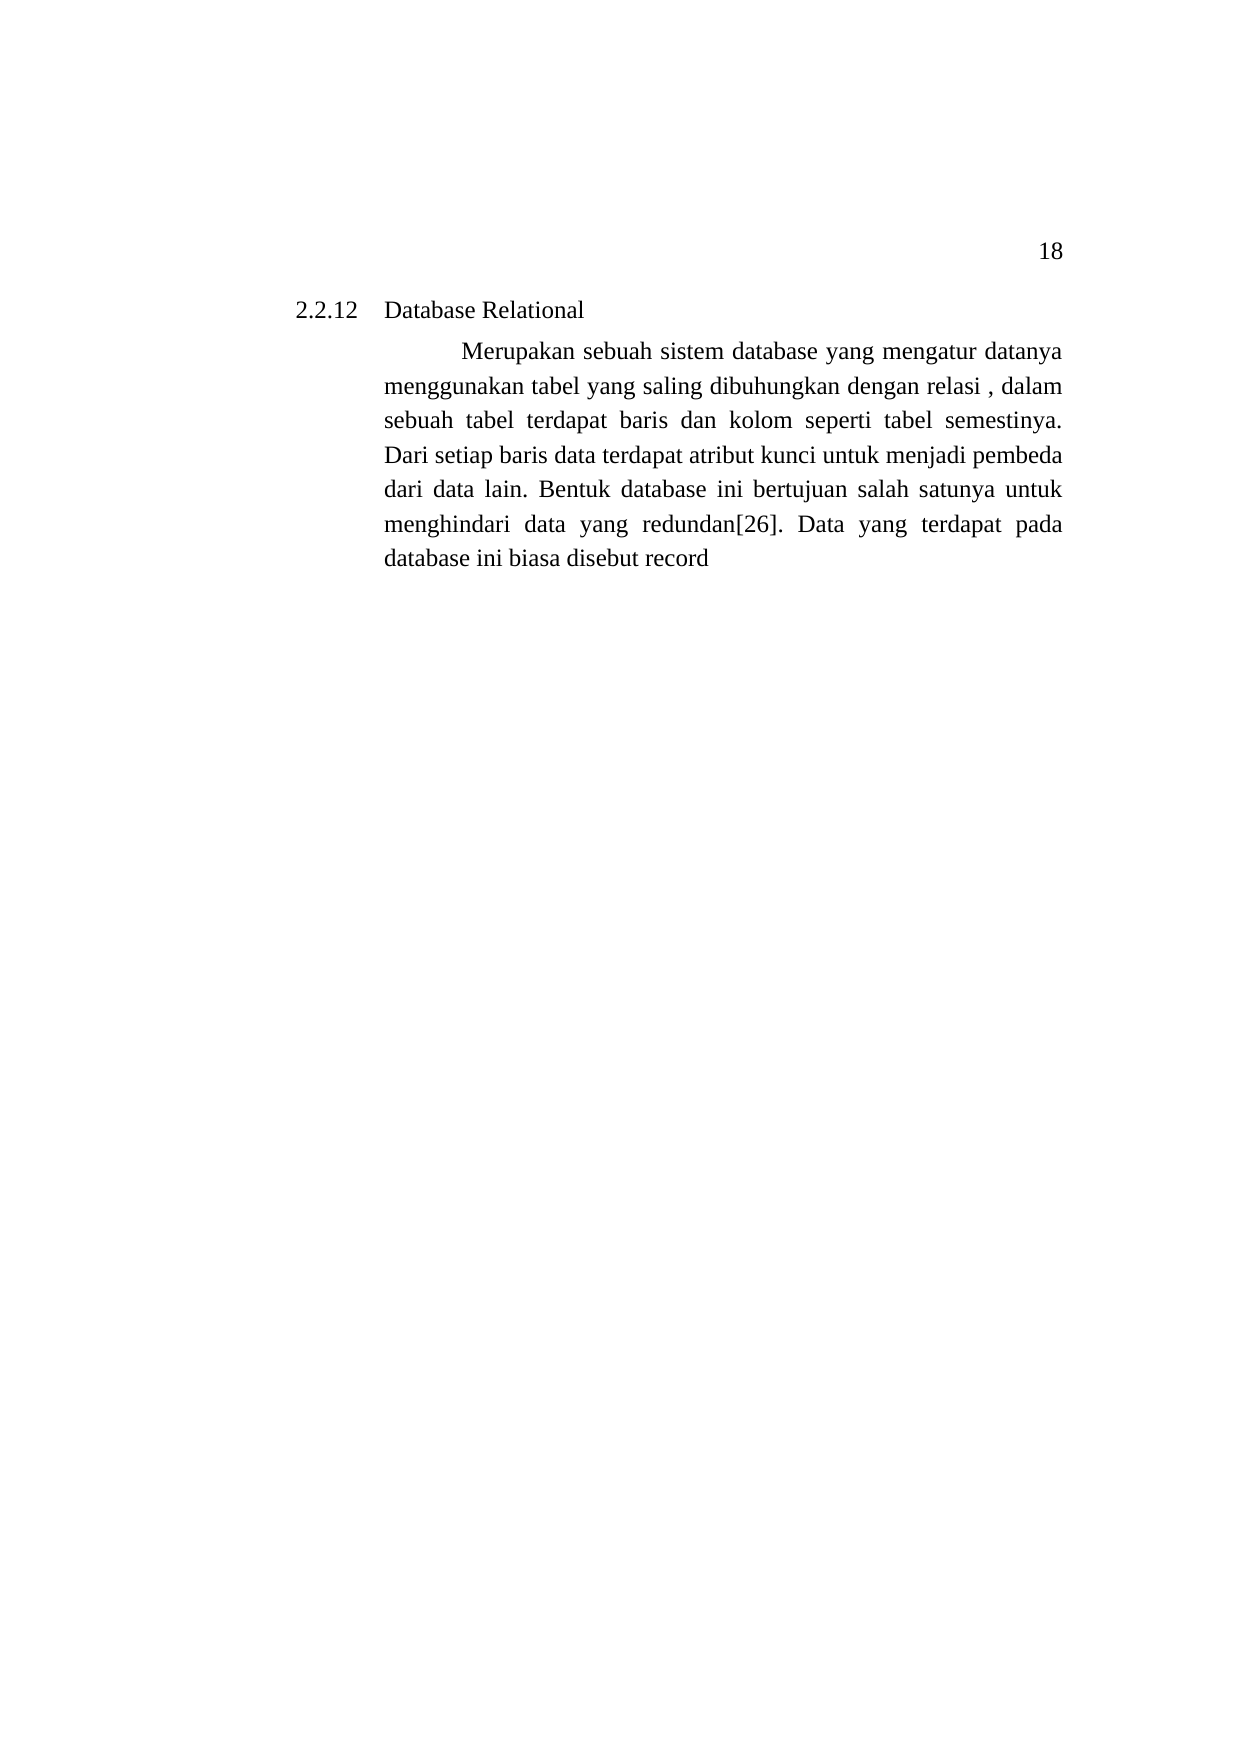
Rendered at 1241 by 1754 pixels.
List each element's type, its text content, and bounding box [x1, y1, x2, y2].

subtitle Database Relational [295, 295, 1063, 324]
text Merupakan sebuah sistem database yang mengatur datanya menggunakan tabel yang saling dibuhungkan dengan relasi , dalam sebuah tabel terdapat baris dan kolom seperti tabel semestinya. Dari setiap baris data terdapat atribut kunci untuk menjadi pembeda dari data lain. Bentuk database ini bertujuan salah satunya untuk menghindari data yang redundan[26]. Data yang terdapat pada database ini biasa disebut record [384, 336, 1063, 572]
